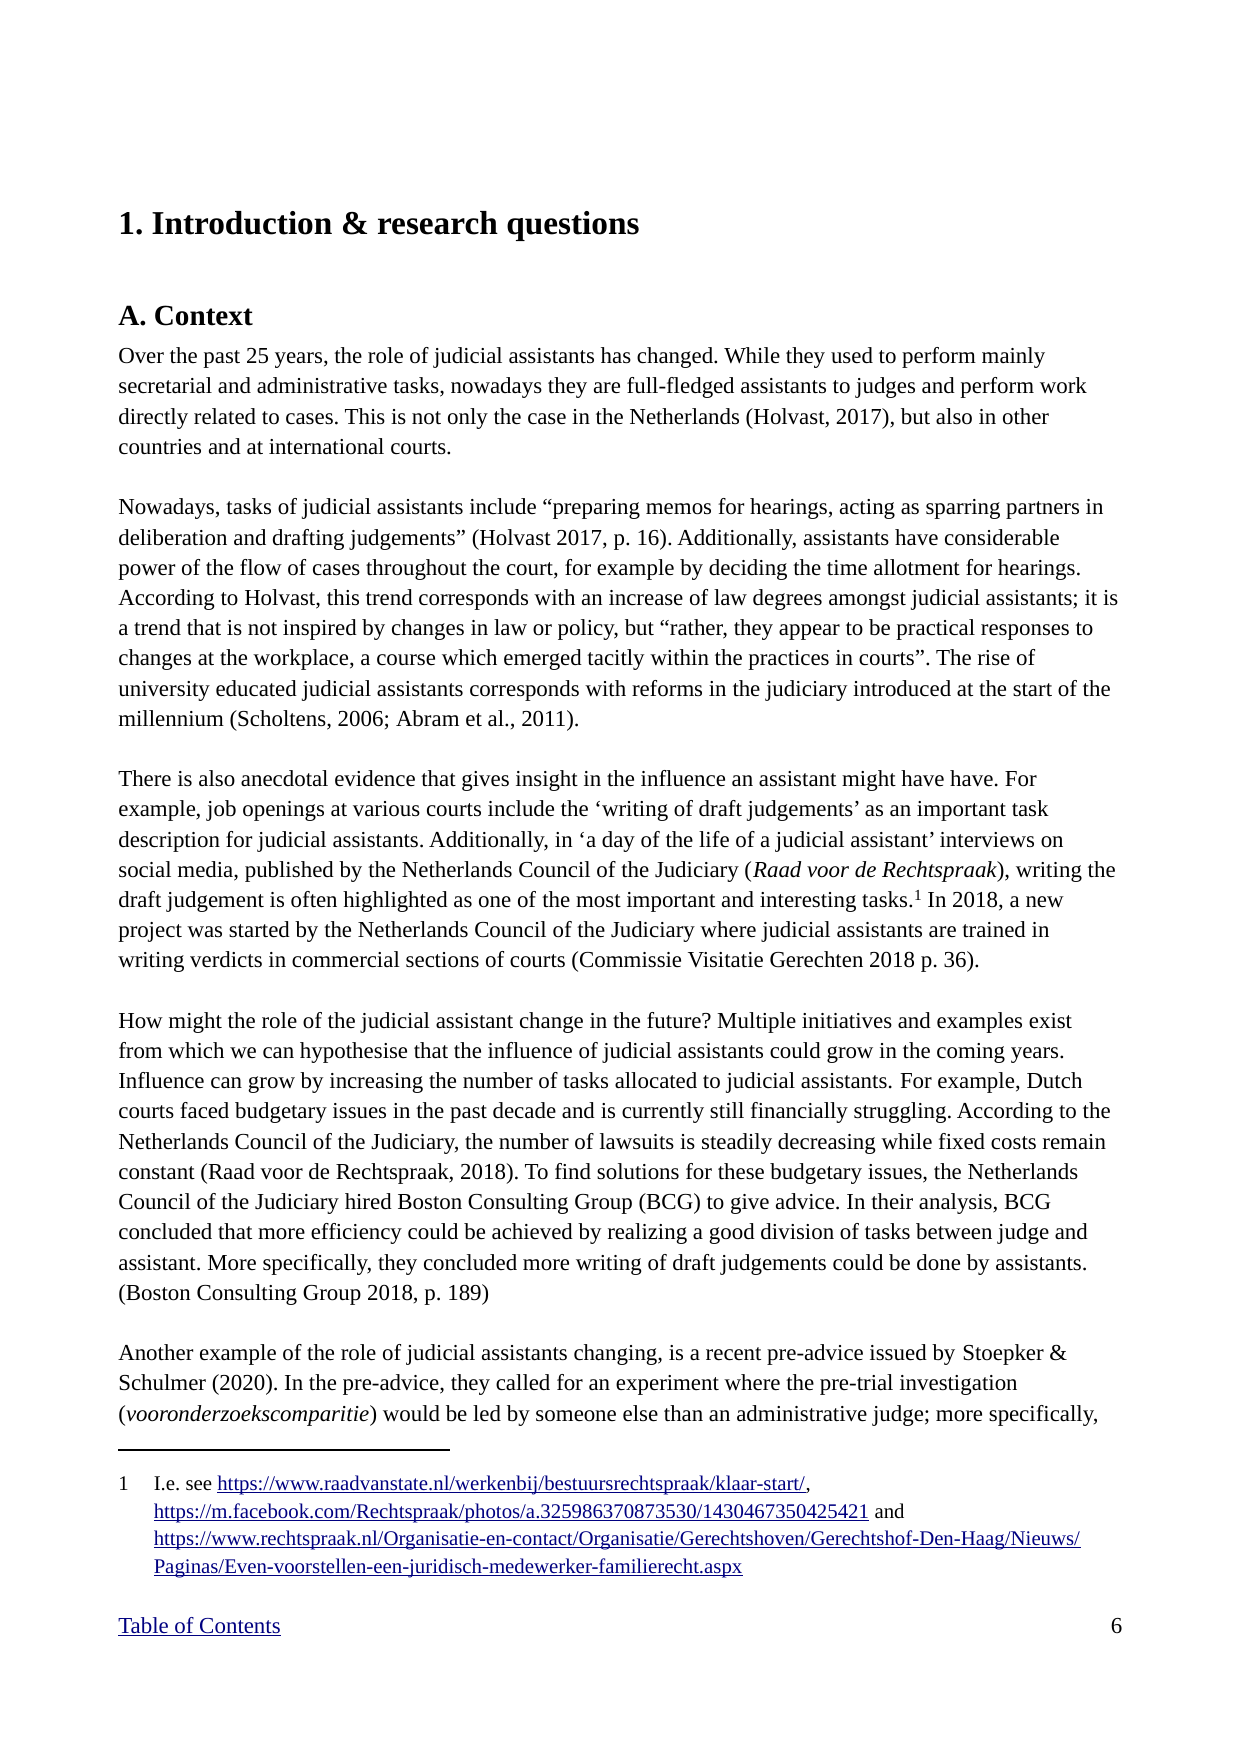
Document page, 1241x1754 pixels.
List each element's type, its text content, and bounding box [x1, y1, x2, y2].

text I.e. see https://www.raadvanstate.nl/werkenbij/bestuursrechtspraak/klaar-start/, https://m.facebook.com/Rechtspraak/photos/a.325986370873530/1430467350425421 and https://www.rechtspraak.nl/Organisatie-en-contact/Organisatie/Gerechtshoven/Gerechtshof-Den-Haag/Nieuws/Paginas/Even-voorstellen-een-juridisch-medewerker-familierecht.aspx [118, 1471, 1122, 1578]
subtitle A. Context [118, 298, 1122, 332]
text How might the role of the judicial assistant change in the future? Multiple initiatives and examples exist from which we can hypothesise that the influence of judicial assistants could grow in the coming years. Influence can grow by increasing the number of tasks allocated to judicial assistants. For example, Dutch courts faced budgetary issues in the past decade and is currently still financially struggling. According to the Netherlands Council of the Judiciary, the number of lawsuits is steadily decreasing while fixed costs remain constant (Raad voor de Rechtspraak, 2018). To find solutions for these budgetary issues, the Netherlands Council of the Judiciary hired Boston Consulting Group (BCG) to give advice. In their analysis, BCG concluded that more efficiency could be achieved by realizing a good division of tasks between judge and assistant. More specifically, they concluded more writing of draft judgements could be done by assistants. (Boston Consulting Group 2018, p. 189) [118, 1007, 1122, 1305]
text Over the past 25 years, the role of judicial assistants has changed. While they used to perform mainly secretarial and administrative tasks, nowadays they are full-fledged assistants to judges and perform work directly related to cases. This is not only the case in the Netherlands (Holvast, 2017), but also in other countries and at international courts. [118, 342, 1122, 459]
text Another example of the role of judicial assistants changing, is a recent pre-advice issued by Stoepker & Schulmer (2020). In the pre-advice, they called for an experiment where the pre-trial investigation (vooronderzoekscomparitie) would be led by someone else than an administrative judge; more specifically, [118, 1339, 1122, 1426]
subtitle 1. Introduction & research questions [118, 203, 1122, 241]
text Nowadays, tasks of judicial assistants include “preparing memos for hearings, acting as sparring partners in deliberation and drafting judgements” (Holvast 2017, p. 16). Additionally, assistants have considerable power of the flow of cases throughout the court, for example by deciding the time allotment for hearings. According to Holvast, this trend corresponds with an increase of law degrees amongst judicial assistants; it is a trend that is not inspired by changes in law or policy, but “rather, they appear to be practical responses to changes at the workplace, a course which emerged tacitly within the practices in courts”. The rise of university educated judicial assistants corresponds with reforms in the judiciary introduced at the start of the millennium (Scholtens, 2006; Abram et al., 2011). [118, 493, 1122, 731]
text There is also anecdotal evidence that gives insight in the influence an assistant might have have. For example, job openings at various courts include the ‘writing of draft judgements’ as an important task description for judicial assistants. Additionally, in ‘a day of the life of a judicial assistant’ interviews on social media, published by the Netherlands Council of the Judiciary (Raad voor de Rechtspraak), writing the draft judgement is often highlighted as one of the most important and interesting tasks. In 2018, a new project was started by the Netherlands Council of the Judiciary where judicial assistants are trained in writing verdicts in commercial sections of courts (Commissie Visitatie Gerechten 2018 p. 36). [118, 765, 1122, 973]
